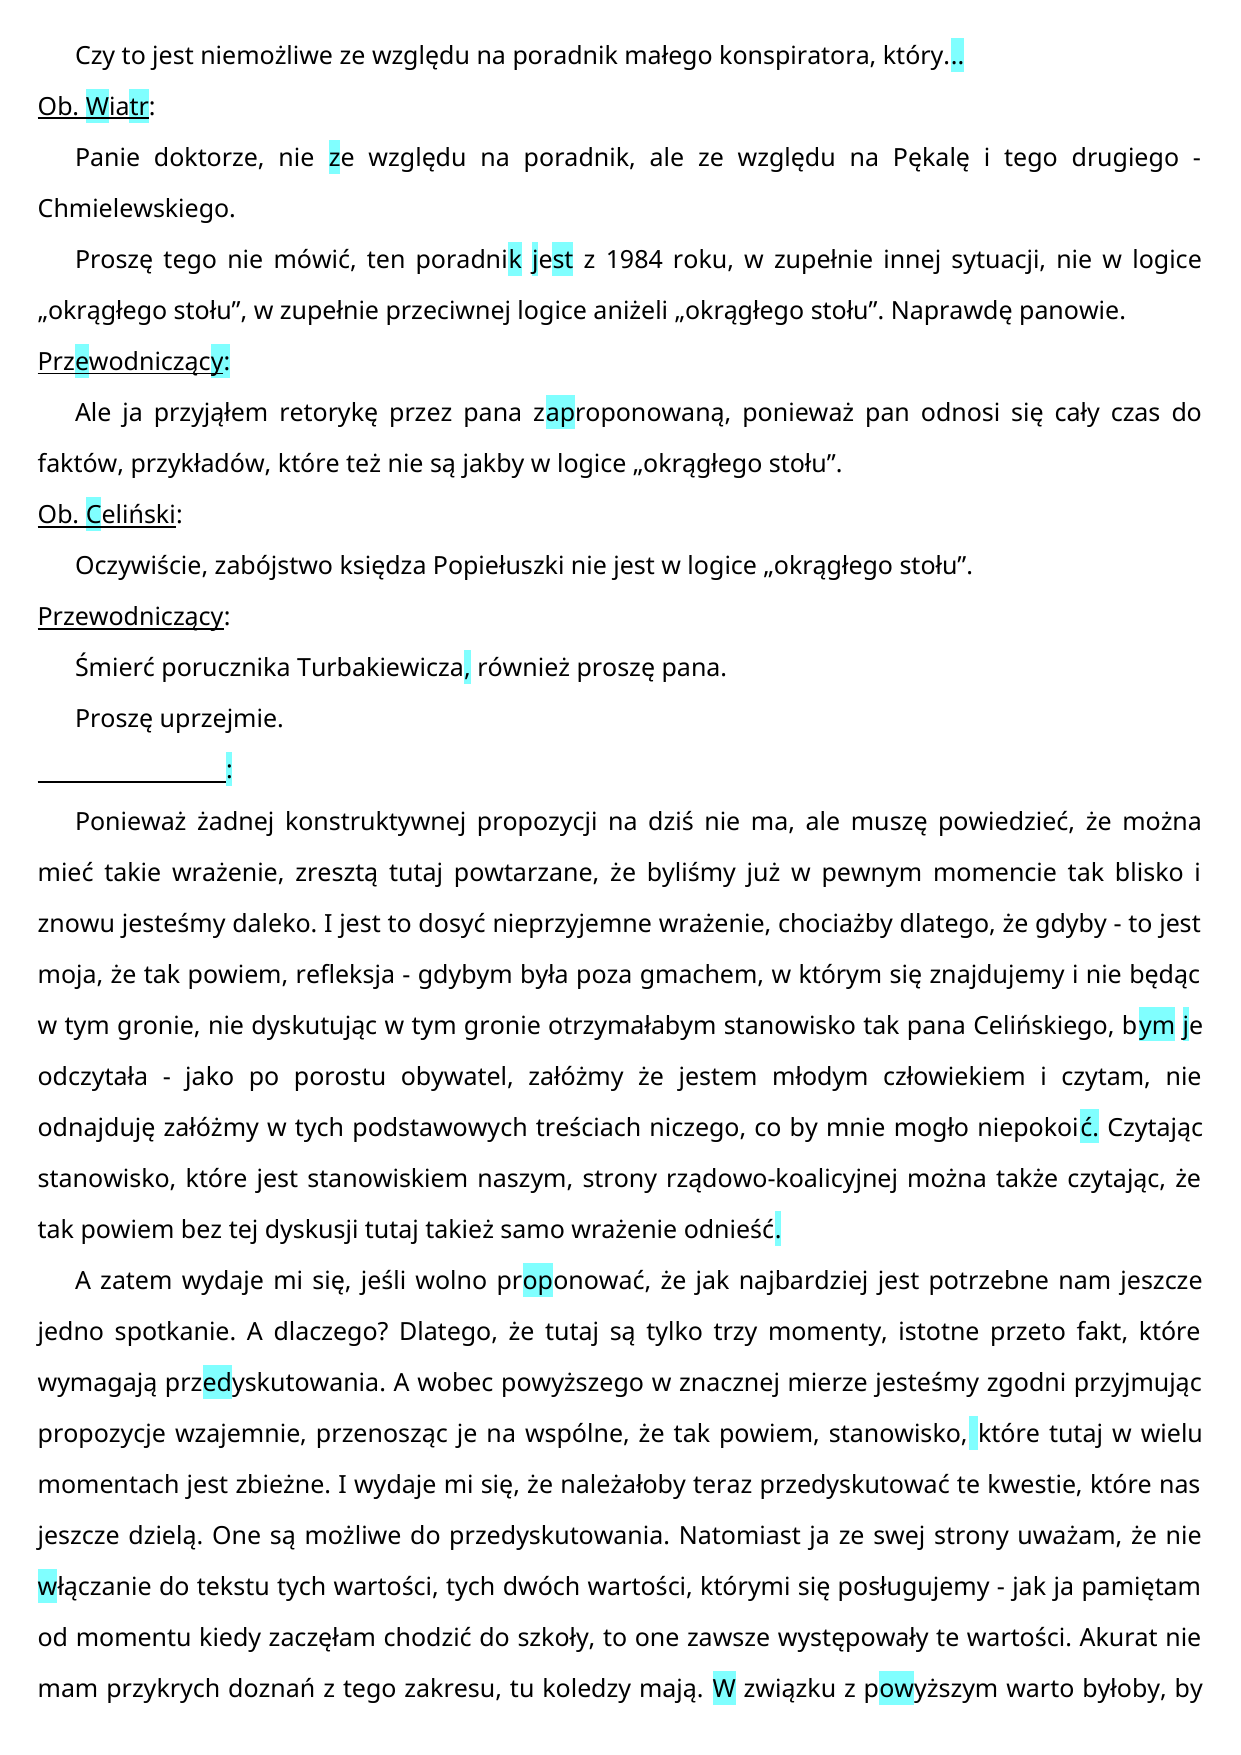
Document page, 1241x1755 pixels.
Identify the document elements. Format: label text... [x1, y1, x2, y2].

text Ponieważ żadnej konstruktywnej propozycji na dziś nie ma, ale muszę powiedzieć, że można mieć takie wrażenie, zresztą tutaj powtarzane, że byliśmy już w pewnym momencie tak blisko i znowu jesteśmy daleko. I jest to dosyć nieprzyjemne wrażenie, chociażby dlatego, że gdyby - to jest moja, że tak powiem, refleksja - gdybym była poza gmachem, w którym się znajdujemy i nie będąc w tym gronie, nie dyskutując w tym gronie otrzymałabym stanowisko tak pana Celińskiego, bym je odczytała - jako po porostu obywatel, załóżmy że jestem młodym człowiekiem i czytam, nie odnajduję załóżmy w tych podstawowych treściach niczego, co by mnie mogło niepokoić. Czytając stanowisko, które jest stanowiskiem naszym, strony rządowo-koalicyjnej można także czytając, że tak powiem bez tej dyskusji tutaj takież samo wrażenie odnieść. [37, 803, 1203, 1246]
text Proszę uprzejmie. [37, 701, 1203, 735]
text Czy to jest niemożliwe ze względu na poradnik małego konspiratora, który... [37, 37, 1203, 72]
text Proszę tego nie mówić, ten poradnik jest z 1984 roku, w zupełnie innej sytuacji, nie w logice „okrągłego stołu”, w zupełnie przeciwnej logice aniżeli „okrągłego stołu”. Naprawdę panowie. [37, 242, 1203, 327]
text Oczywiście, zabójstwo księdza Popiełuszki nie jest w logice „okrągłego stołu”. [37, 548, 1203, 582]
text Ob. Wiatr: [37, 88, 1203, 123]
text Ob. Celiński: [37, 497, 1203, 531]
text Przewodniczący: [37, 599, 1203, 633]
text A zatem wydaje mi się, jeśli wolno proponować, że jak najbardziej jest potrzebne nam jeszcze jedno spotkanie. A dlaczego? Dlatego, że tutaj są tylko trzy momenty, istotne przeto fakt, które wymagają przedyskutowania. A wobec powyższego w znacznej mierze jesteśmy zgodni przyjmując propozycje wzajemnie, przenosząc je na wspólne, że tak powiem, stanowisko, które tutaj w wielu momentach jest zbieżne. I wydaje mi się, że należałoby teraz przedyskutować te kwestie, które nas jeszcze dzielą. One są możliwe do przedyskutowania. Natomiast ja ze swej strony uważam, że nie włączanie do tekstu tych wartości, tych dwóch wartości, którymi się posługujemy - jak ja pamiętam od momentu kiedy zaczęłam chodzić do szkoły, to one zawsze występowały te wartości. Akurat nie mam przykrych doznań z tego zakresu, tu koledzy mają. W związku z powyższym warto byłoby, by [37, 1262, 1203, 1705]
text Panie doktorze, nie ze względu na poradnik, ale ze względu na Pękalę i tego drugiego - Chmielewskiego. [37, 139, 1203, 225]
text Przewodniczący: [37, 344, 1203, 378]
text : [37, 752, 1203, 786]
text Śmierć porucznika Turbakiewicza, również proszę pana. [37, 650, 1203, 684]
text Ale ja przyjąłem retorykę przez pana zaproponowaną, ponieważ pan odnosi się cały czas do faktów, przykładów, które też nie są jakby w logice „okrągłego stołu”. [37, 395, 1203, 480]
